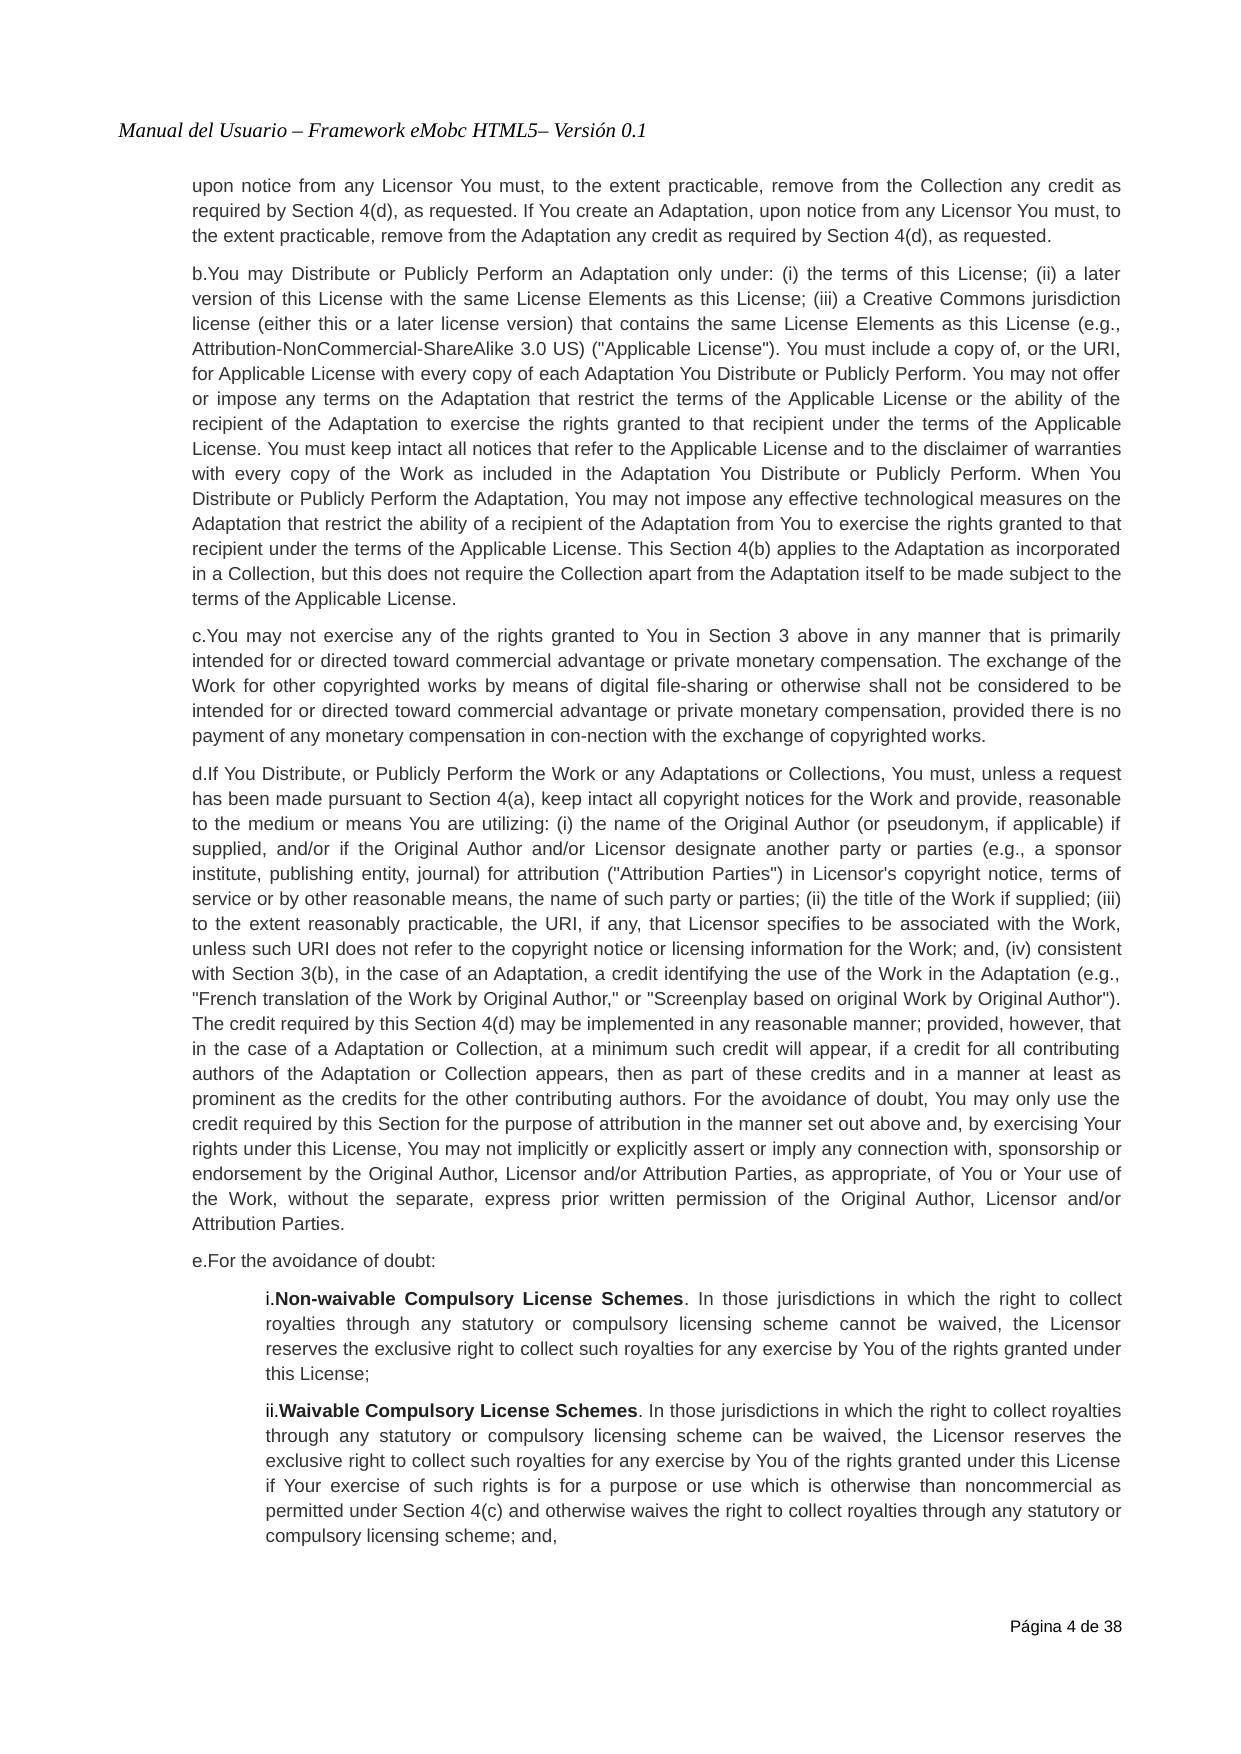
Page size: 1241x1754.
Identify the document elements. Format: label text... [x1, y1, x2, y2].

list For the avoidance of doubt: [118, 1247, 1122, 1272]
list Waivable Compulsory License Schemes. In those jurisdictions in which the right to collect royalties through any statutory or compulsory licensing scheme can be waived, the Licensor reserves the exclusive right to collect such royalties for any exercise by You of the rights granted under this License if Your exercise of such rights is for a purpose or use which is otherwise than noncommercial as permitted under Section 4(c) and otherwise waives the right to collect royalties through any statutory or compulsory licensing scheme; and, [118, 1397, 1122, 1547]
list upon notice from any Licensor You must, to the extent practicable, remove from the Collection any credit as required by Section 4(d), as requested. If You create an Adaptation, upon notice from any Licensor You must, to the extent practicable, remove from the Adaptation any credit as required by Section 4(d), as requested. [118, 172, 1122, 247]
list If You Distribute, or Publicly Perform the Work or any Adaptations or Collections, You must, unless a request has been made pursuant to Section 4(a), keep intact all copyright notices for the Work and provide, reasonable to the medium or means You are utilizing: (i) the name of the Original Author (or pseudonym, if applicable) if supplied, and/or if the Original Author and/or Licensor designate another party or parties (e.g., a sponsor institute, publishing entity, journal) for attribution ("Attribution Parties") in Licensor's copyright notice, terms of service or by other reasonable means, the name of such party or parties; (ii) the title of the Work if supplied; (iii) to the extent reasonably practicable, the URI, if any, that Licensor specifies to be associated with the Work, unless such URI does not refer to the copyright notice or licensing information for the Work; and, (iv) consistent with Section 3(b), in the case of an Adaptation, a credit identifying the use of the Work in the Adaptation (e.g., "French translation of the Work by Original Author," or "Screenplay based on original Work by Original Author"). The credit required by this Section 4(d) may be implemented in any reasonable manner; provided, however, that in the case of a Adaptation or Collection, at a minimum such credit will appear, if a credit for all contributing authors of the Adaptation or Collection appears, then as part of these credits and in a manner at least as prominent as the credits for the other contributing authors. For the avoidance of doubt, You may only use the credit required by this Section for the purpose of attribution in the manner set out above and, by exercising Your rights under this License, You may not implicitly or explicitly assert or imply any connection with, sponsorship or endorsement by the Original Author, Licensor and/or Attribution Parties, as appropriate, of You or Your use of the Work, without the separate, express prior written permission of the Original Author, Licensor and/or Attribution Parties. [118, 759, 1122, 1234]
list You may Distribute or Publicly Perform an Adaptation only under: (i) the terms of this License; (ii) a later version of this License with the same License Elements as this License; (iii) a Creative Commons jurisdiction license (either this or a later license version) that contains the same License Elements as this License (e.g., Attribution-NonCommercial-ShareAlike 3.0 US) ("Applicable License"). You must include a copy of, or the URI, for Applicable License with every copy of each Adaptation You Distribute or Publicly Perform. You may not offer or impose any terms on the Adaptation that restrict the terms of the Applicable License or the ability of the recipient of the Adaptation to exercise the rights granted to that recipient under the terms of the Applicable License. You must keep intact all notices that refer to the Applicable License and to the disclaimer of warranties with every copy of the Work as included in the Adaptation You Distribute or Publicly Perform. When You Distribute or Publicly Perform the Adaptation, You may not impose any effective technological measures on the Adaptation that restrict the ability of a recipient of the Adaptation from You to exercise the rights granted to that recipient under the terms of the Applicable License. This Section 4(b) applies to the Adaptation as incorporated in a Collection, but this does not require the Collection apart from the Adaptation itself to be made subject to the terms of the Applicable License. [118, 259, 1122, 609]
list Non-waivable Compulsory License Schemes. In those jurisdictions in which the right to collect royalties through any statutory or compulsory licensing scheme cannot be waived, the Licensor reserves the exclusive right to collect such royalties for any exercise by You of the rights granted under this License; [118, 1284, 1122, 1384]
list You may not exercise any of the rights granted to You in Section 3 above in any manner that is primarily intended for or directed toward commercial advantage or private monetary compensation. The exchange of the Work for other copyrighted works by means of digital file-sharing or otherwise shall not be considered to be intended for or directed toward commercial advantage or private monetary compensation, provided there is no payment of any monetary compensation in con-nection with the exchange of copyrighted works. [118, 622, 1122, 747]
